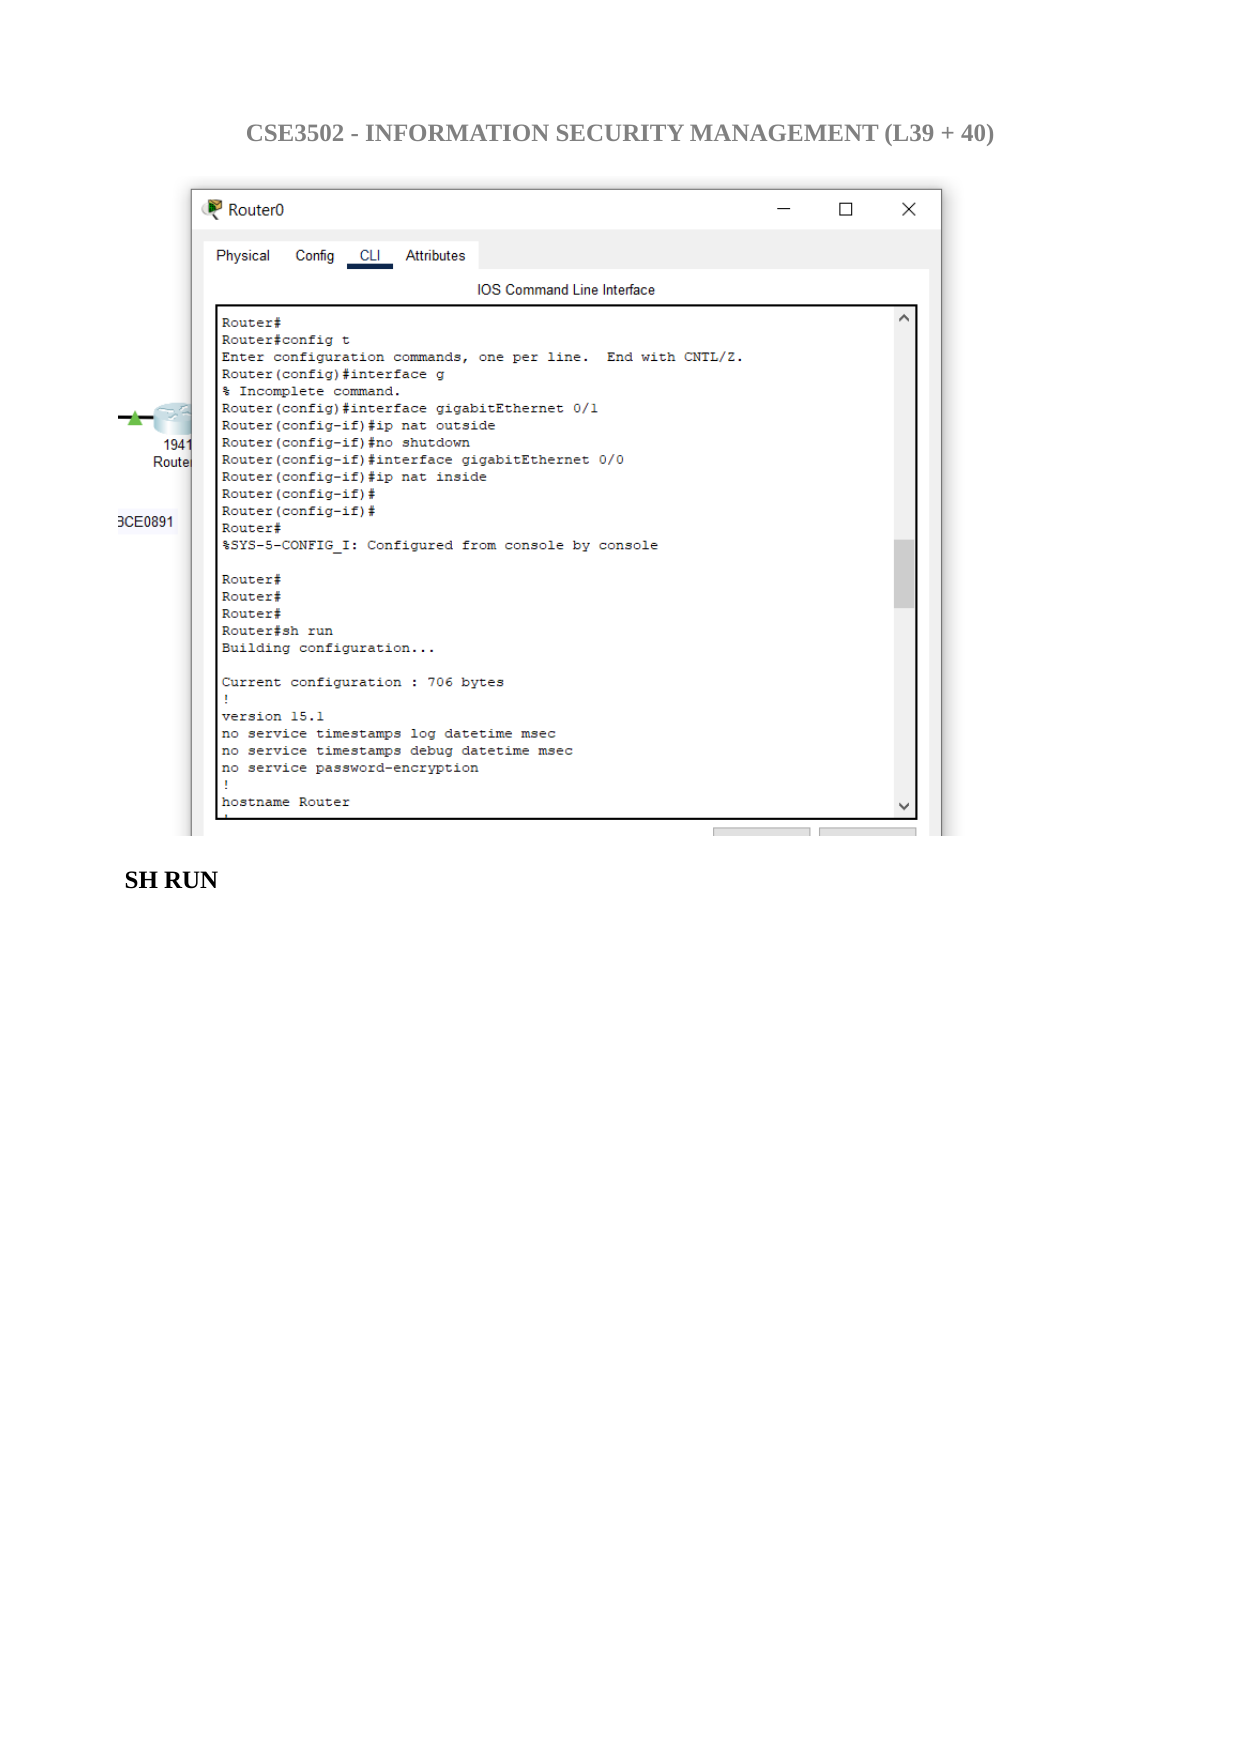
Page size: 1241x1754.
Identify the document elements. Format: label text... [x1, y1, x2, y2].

text SH RUN [118, 865, 1122, 893]
picture [118, 176, 1123, 836]
